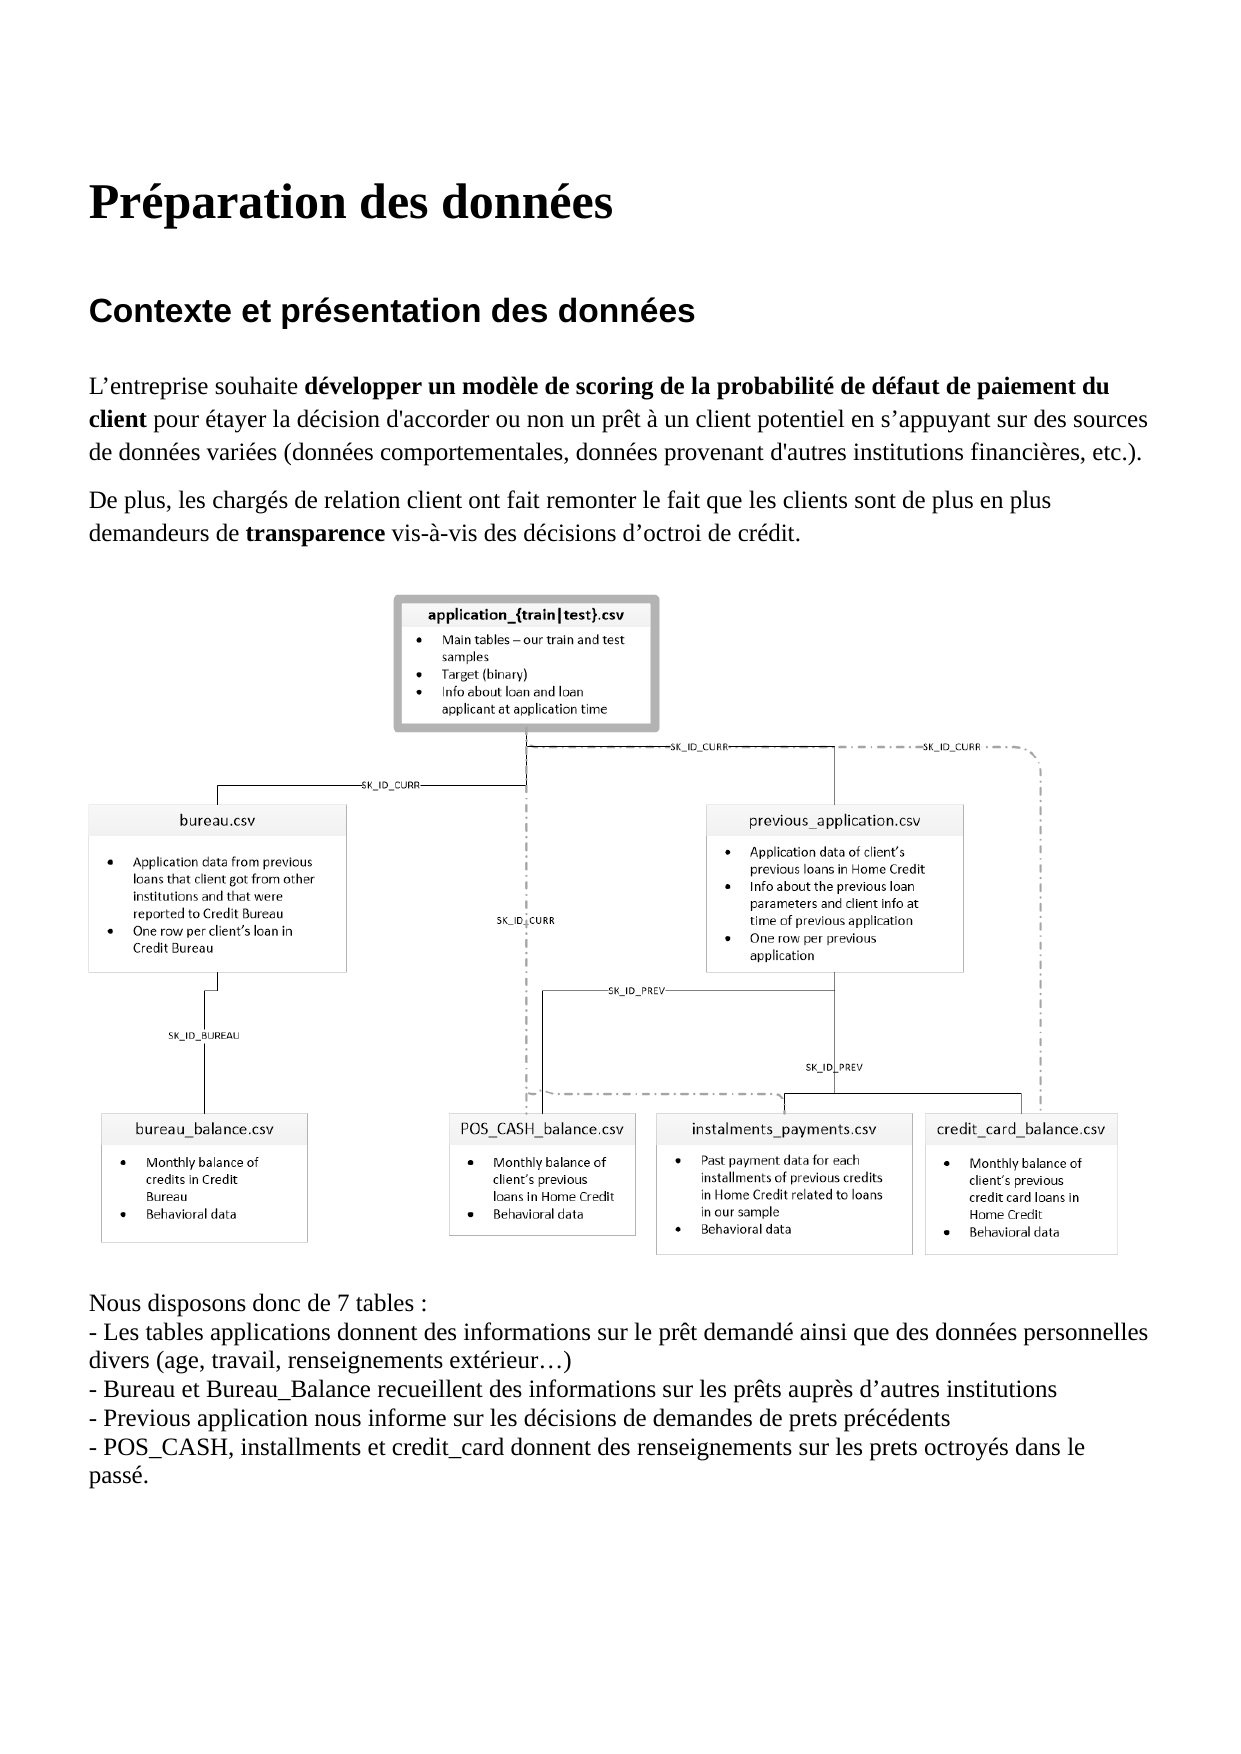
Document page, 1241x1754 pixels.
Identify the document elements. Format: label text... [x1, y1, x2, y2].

text - Les tables applications donnent des informations sur le prêt demandé ainsi que des données personnelles divers (age, travail, renseignements extérieur…) [88, 1317, 1152, 1374]
text Nous disposons donc de 7 tables : [88, 1288, 1152, 1317]
text - POS_CASH, installments et credit_card donnent des renseignements sur les prets octroyés dans le passé. [88, 1432, 1152, 1489]
subtitle Contexte et présentation des données [88, 291, 1152, 330]
picture [88, 594, 1118, 1255]
text - Previous application nous informe sur les décisions de demandes de prets précédents [88, 1403, 1152, 1432]
text De plus, les chargés de relation client ont fait remonter le fait que les clients sont de plus en plus demandeurs de transparence vis-à-vis des décisions d’octroi de crédit. [88, 485, 1152, 547]
subtitle Préparation des données [88, 172, 1152, 229]
text L’entreprise souhaite développer un modèle de scoring de la probabilité de défaut de paiement du client pour étayer la décision d'accorder ou non un prêt à un client potentiel en s’appuyant sur des sources de données variées (données comportementales, données provenant d'autres institutions financières, etc.). [88, 371, 1152, 466]
text - Bureau et Bureau_Balance recueillent des informations sur les prêts auprès d’autres institutions [88, 1374, 1152, 1403]
